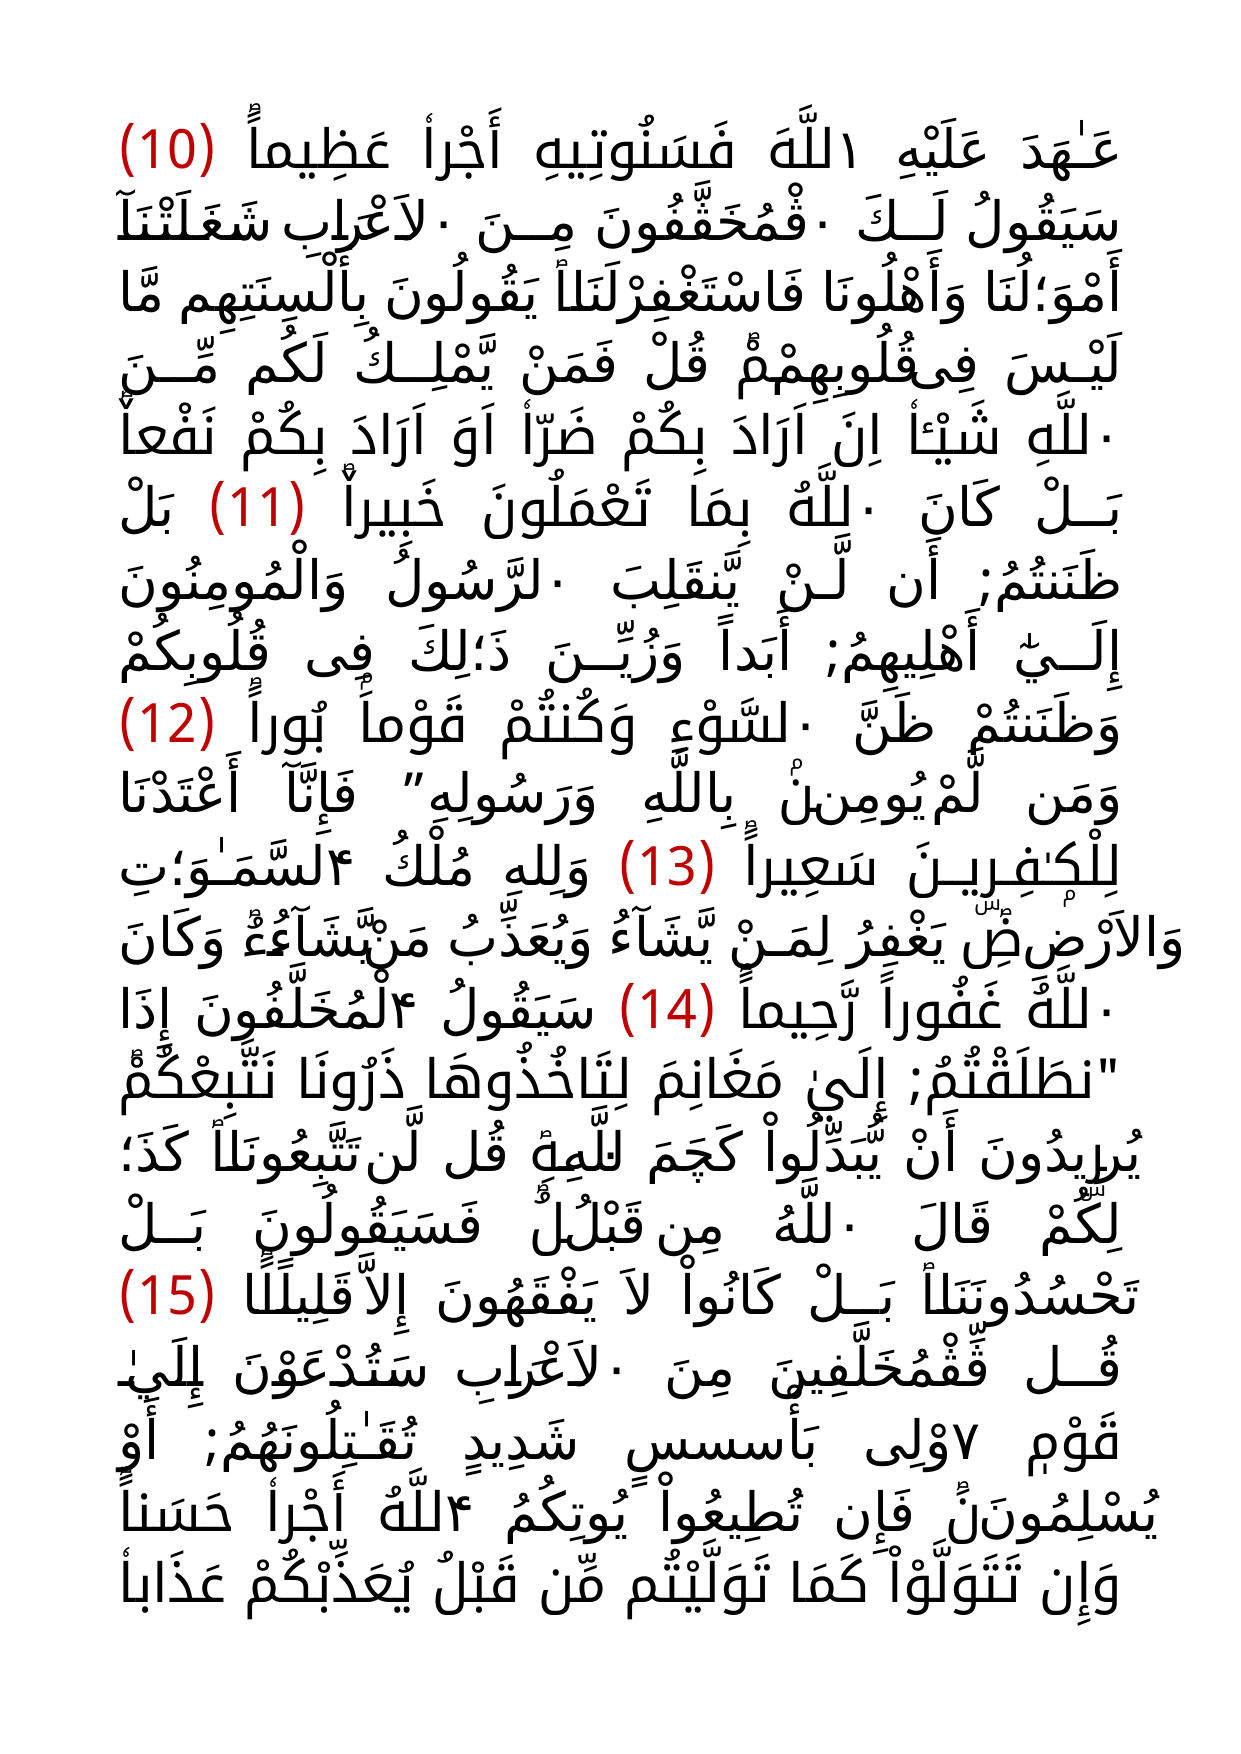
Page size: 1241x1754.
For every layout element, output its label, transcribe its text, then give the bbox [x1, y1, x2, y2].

text بِسْمِ ۱للَّهِ ۱لرَّحْمَـٰنِ ۱لرَّحِيمِ إِنَّا فَتَحْنَا لَكَ فَتْحاً مُّبِيناً (1) لِّيَغْفِرَ لَــكَ ۰للَّهُ مَا تَقَدَّمَ مِــن ذَنۢبِكَ وَمَا تَأَخَّرَ وَيُتِمَّ نِعْمَتَهُ„ عَلَيْــكَ وَيَهْدِيَــكَ صِرَ؛طاً مُّسْتَقِيماً (2) وَيَنصُرَكَ ۰للَّهُ نَصْراٗ عَزۣيزاٗؐ (3) هُوَ ۰ﻟـذِىٓ أَنزَلَ ۰لسَّكِينَةَ فِى قُلُوبِ ۱لْمُومِنِينَ لِيَزْدَادُوٓاْ إِيمَـٰناً مَّعَ إِيمَـٰنِهِمْؐ وَلِلهِ جُنُودُ ۴لسَّمَـٰوَ؛تِ وَالاَرْضِؐ وَكَانَ ۰للَّهُ عَلِيماٗ حَكِيماً (4) لِّيُدْخِــلَ ۰لْمُومِنِينَ وَالْمُومِنَـٰتِ جَنَّـٰتٍ تَجْرۣى مِــن تَحْتِهَا ۰لاَنْهَـٰرُ خَـٰلِدِينَ فِـيهَا وَيُكَفِّرَ عَنْهُمْ سَيِّـَٔاتِهِمْ وَكَانَ ذَ؛لِــكَ عِندَ ۰للَّهِ فَوْزاٗ عَظِيماً (5) وَيُعَذِّبَ ۰لْمُنَـٰفِقِينَ وَالْمُنَـٰفِقَـٰتِ وَالْمُشْرۣكِينَ وَالْمُشْرۣكَـٰتِ ۱لظَّآنِّينَ بِاللَّهِ ظَــنَّ ۰لسَّوْءِؐ عَلَيْهِمْ دَآئِرَةُ ۴لسَّوْءِؐ وَغَضِــبَ ۰للَّهُ عَلَيْهِمْ وَلَعَنَهُمْ وَأَعَدَّ لَهُمْ جَهَنَّمَؐ وَسَآءَتْ مَصِيراًؐ (6) وَلِلهِ جُنُودُ ۴لسَّمَـٰوَ؛تِ وَالاَرْضِؐ وَكَانَ ۰للَّهُ عَزۣيزاٗ حَكِيماٗؐ (7) ® اِنَّآ أَرْسَلْنَـٰكَ شَـٰهِداً وَمُبَشِّراً وَنَذِيراً (8) لِّتُومِنُواْ بِاللَّهِ وَرَسُولِهِ” وَتُعَزّۣرُوهُ وَتُوَقِّرُوهُ وَتُسَبِّحُوهُ بُكْرَةً وَأَصِيلٗؐا (9) اِنَّ ۰لذِينَ يُـبَايِعُونَــكَ إِنَّمَا يُبَايِعُونَ ۰للَّهَؐ يَدُ ۴للَّهِ فَوْقَ أَيْدِيهِمْؐ فَمَــن نَّكَثَ فَإِنَّمَا يَنكُثُ عَلَيٰ نَفْسِهِؐ” وَمَنَ اَوْفۭيٰ بِمَا عَـٰهَدَ عَلَيْهِ ۱للَّهَ فَسَنُوتِيهِ أَجْراٗ عَظِيماًؐ (10) سَيَقُولُ لَــكَ ۰ڤْمُخَڤَّفُونَ مِــنَ ۰لاَعْرَابِ شَغَلَتْنَآ أَمْوَ؛لُنَا وَأَهْلُونَا فَاسْتَغْفِرْ لَنَاؐ يَقُولُونَ بِأَلْسِنَتِهِم مَّا لَيْـسَ فِى قُلُوبِهِمْؐ قُلْ فَمَنْ يَّمْلِــكُ لَكُم مِّــنَ ۰للَّهِ شَيْـٔاٗ اِنَ اَرَادَ بِكُمْ ضَرّاٗ اَوَ اَرَادَ بِكُمْ نَفْعاٚؐ بَــلْ كَانَ ۰للَّهُ بِمَا تَعْمَلُونَ خَبِيراٚؐ (11) بَلْ ظَنَنتُمُ; أَن لَّـنْ يَّنقَلِبَ ۰لرَّسُولُ وَالْمُومِنُونَ إِلَــيٰٓ أَهْلِيهِمُ; أَبَداً وَزُيِّــنَ ذَ؛لِكَ فِى قُلُوبِكُمْ وَظَنَنتُمْ ظَنَّ ۰لسَّوْءِ وَكُنتُمْ قَوْماَۢ بُوراًؐ (12) وَمَن لَّمْ يُومِنۢ بِاللَّهِ وَرَسُولِهِ” فَإِنَّآ أَعْتَدْنَا لِلْكۭـٰفِـرۣيــنَ سَعِيراًؐ (13) وَلِلهِ مُلْكُ ۴لسَّمَـٰوَ؛تِ وَالاَرْضِؐ يَغْفِرُ لِمَـنْ يَّشَآءُ وَيُعَذِّبُ مَنْ يَّشَآءُؐ وَكَانَ ۰للَّهُ غَفُوراً رَّحِيماًؐ (14) سَيَقُولُ ۴لْمُخَلَّفُونَ إِذَا "نطَلَقْتُمُ; إِلَيٰ مَغَانِمَ لِتَاخُذُوهَا ذَرُونَا نَتَّبِعْكُمْؐ يُرۣيدُونَ أَنْ يُّبَدِّلُواْ كَچَمَ ۰للَّهِؐ قُل لَّن تَتَّبِعُونَاؐ كَذَ؛لِكُمْ قَالَ ۰للَّهُ مِن قَبْلُؐ فَسَيَقُولُونَ بَــلْ تَحْسُدُونَنَاؐ بَــلْ كَانُواْ لاَ يَفْقَهُونَ إِلاَّ قَلِيلًؐا (15) قُــل ڤِّڤْمُخَلَّفِينَ مِنَ ۰لاَعْرَابِ سَتُدْعَوْنَ إِلَيٰ قَوْمٖ ۷وْلِى بَأْسسسٍ شَدِيدٍ تُقَـٰتِلُونَهُمُ; أَوْ يُسْلِمُونَؐ فَإِن تُطِيعُواْ يُوتِكُمُ ۴للَّهُ أَجْراٗ حَسَناًؐ وَإِن تَتَوَلَّوْاْ كَمَا تَوَلَّيْتُم مِّن قَبْلُ يُعَذِّبْكُمْ عَذَاباٗ اَلِيماًؐ (16) لَّيْــسَ عَلَي ۰لاَعْمۭيٰ حَرَجٌ وَلاَ عَلَــي ۰لاَعْرَجِ حَرَجٌ وَلاَ عَلَــي ۰لْمَرۣيــضِ حَرَجٌؐ وَمَنْ يُّطِعِ ۱للَّهَ وَرَسُولَهُ„ نُدْخِلْهُ جَنَّـٰتٍ تَجْرۣى مِــن تَحْتِهَا ۰لاَنْهَـٰرُؐ وَمَـنْ يَّتَوَلَّ نُعَذِّبْهُ عَذَاباٗ اَلِيماًؐ (17) ¤ لَّقَدْ رَضِــيَ ۰للَّهُ عَـنِ ۱لْمُومِنِينَ إِذْ يُبَايِعُونَكَ تَحْتَ ۰لشَّجَرَةِ فَعَلِمَ مَا فِى قُلُوبِهِمْ فَأَنزَلَ ۰لسَّكِينَةَ عَلَيْهِمْ وَأَثَـٰبَهُمْ فَتْحاً قَرۣيباً (18) وَمَغَانِمَ كَثِيرَةً يَاخُذُونَهَاؐ وَكَانَ ۰للَّهُ عَزۣيزاٗ حَكِيماًؐ (19) وَعَدَكُمُ ۴للَّهُ مَغَانِمَ كَثِيرَةً تَاخُذُونَهَا فَعَجَّــلَ لَكُمْ هَـٰذِهِ” وَكَفَّ أَيْدِيَ ۰لنَّاسسسِ عَنكُمْؐ وَلِتَكُونَ ءَايَةً لِّلْمُومِنِينَ وَيَهْدِيَكُمْ صِرَ؛طاً مُّسْتَقِيماًؐ (20) وَٱُخْرۭيٰ لَمْ تَقْدِرُواْ عَلَيْهَا قَدَ اَحَاطَ ۰للَّهُ بِهَاؐ وَكَانَ ۰للَّهُ عَلَــيٰ كُــلّۣ شَيْءٍ قَدِيراًؐ (21) وَلَوْ قَـٰتَلَكُمُ ۴لذِينَ كَفَرُواْ لَوَلَّوُاْ ۴لاَدْبَـٰرَ ثُمَّ لاَ يَجِدُونَ وَلِيّاً وَلاَ نَصِيراًؐ (22) سُنَّةَ ۰للَّهِ ۱لتِى قَدْ خَلَتْ مِن قَبْلُؐ وَلَن تَجِدَ لِسُنَّةِ ۱للَّهِ تَبْدِيلًؐا (23) وَهُوَ ۰ﻟ﮲ كَفَّ أَيْدِيَهُمْ عَنكُمْ وَأَيْدِيَكُمْ عَنْهُم بِبَطْــنۣ مَكَّةَ مِـنۢ بَعْدِ أَنَ اَظْفَرَكُمْ عَلَيْهِمْؐ وَكَانَ ۰للَّهُ بِمَا تَعْمَلُونَ بَصِيراٗؐ (24) هُمُ ۴لذِيــنَ كَفَرُواْ وَصَدُّوكُمْ عَـنِ ۱ڤْمَسْجِدِ ۱لْحَرَامِ وَالْهَدْيَ مَعْكُوفاٗ اَنْ يَّبْلُغَ مَحِلَّهُؐ, وَلَوْلاَ رۣجَالٌ مُّومِنُونَ وَنِسَآءٌ مُّومِنَـٰــتٌ لَّمْ تَعْلَمُوهُمُ; أَن تَطَـُٔوهُمْ فَتُصِيبَكُم مِّنْهُم مَّعَرَّةٛ بِغَيْرۣ عِلْمٍ لِّيُدْخِــلَ ۰للَّهُ فِى رَحْمَتِهِ” مَنْ يَّشَآءُؐ لَوْ تَزَيَّلُواْ لَعَذَّبْنَا ۰لذِيــنَ كَفَرُواْ مِنْهُمْ عَذَاباٗ اَلِيماٗؐ (25) ® اِذْ جَعَلَ ۰لذِيــنَ كَفَرُواْ فِى قُلُوبِهِمُ ۴لْحَمِيَّةَ حَمِيَّةَ ۰لْجَـٰهِلِيَّةِؐ فَأَنزَلَ ۰للَّهُ سَكِينَتَهُ„ عَلَيٰ رَسُولِهِ” وَعَلَــي ۰لْمُومِنِينَ وَأَلْزَمَهُمْ كَلِمَةَ ۰لتَّقْوۭيٰ وَكَانُوٓاْ أَحَقَّ بِهَا وَأَهْلَهَاؐ وَكَانَ ۰للَّهُ بِكُــلّۣ شَيْءٖ عَلِيماًؐ (26) لَّقَدْ صَدَقققَ ۰للَّهُ رَسُولَهُ ۴لرُّءْيۭا بِالْحَــقّۣ لَتَدْخُلُــنَّ ۰ڤْمَسْجِدَ ۰لْحَرَامَ إِن شَآءَ ۰للَّهُ ءَامِنِينَ مُحَلِّقِينَ رُءُوسَكُمْ وَمُقَصِّرۣيــنَ لاَ تَخَافُونَؐ فَعَلِمَ مَا لَمْ تَعْلَمُواْ فَجَعَلَ مِن دُونِ ذَ؛لِــكَ فَتْحاً قَرۣيباٗؐ (27) هُوَ ۰ﻟـذِىٓ أَرْسَلَ رَسُولَهُ„ بِالْهُدۭيٰ وَدِيـنِ ۱لْحَقِّ لِيُظْهِرَهُ„ عَلَــي ۰لدِّيــنۣ كُلِّهِؐ” وَكَفۭيٰ بِاللَّهِ شَهِيداًؐ (28) مُّحَمَّدٌ رَّسُولُ ۴للَّهِؐ وَالذِيــنَ مَعَهُ; أَشِدَّآءُ عَلَــي ۰لْكُفّۭارۣ رُحَمَآءُ بَيْنَهُمْؐ تَرۭيٰهُمْ رُكَّعاً سُجَّداً يَبْتَغُونَ فَضْلًا مِّنَ ۰للَّهِ وَرۣضْوَ؛ناًؐ سِيمۭاهُمْ فِى وُجُوهِهِم مِّنَ اَثَرۣ ۱ڤسُّجُودِؐ ذَ؛لِــكَ مَثَلُهُمْ فِى ۱لتَّوْرۭيٰةِؐ وَمَثَلُهُمْ فِى ۱لِانجِيــلۣ كَزَرْعٖ اَخْرَجَ شَطْـَٔهُ„ فَــَٔازَرَهُ„ فَاسْتَغْلَظَ فَاسْتَوۭيٰ عَلَيٰ سُوقِهِ” يُعْجِبُ ۴لزُّرَّاعَ لِيَغِيظَ بِهِمُ ۴لْكُفَّارَؐ وَعَدَ ۰للَّهُ ۴لذِينَ ءَامَنُواْ وَعَمِلُواْ ۴ڤصَّـٰڤِحَـٰتِ مِنْهُم مَّغْفِرَةً وَأَجْراٗ عَظِيماً (29) [118, 118, 1122, 1624]
